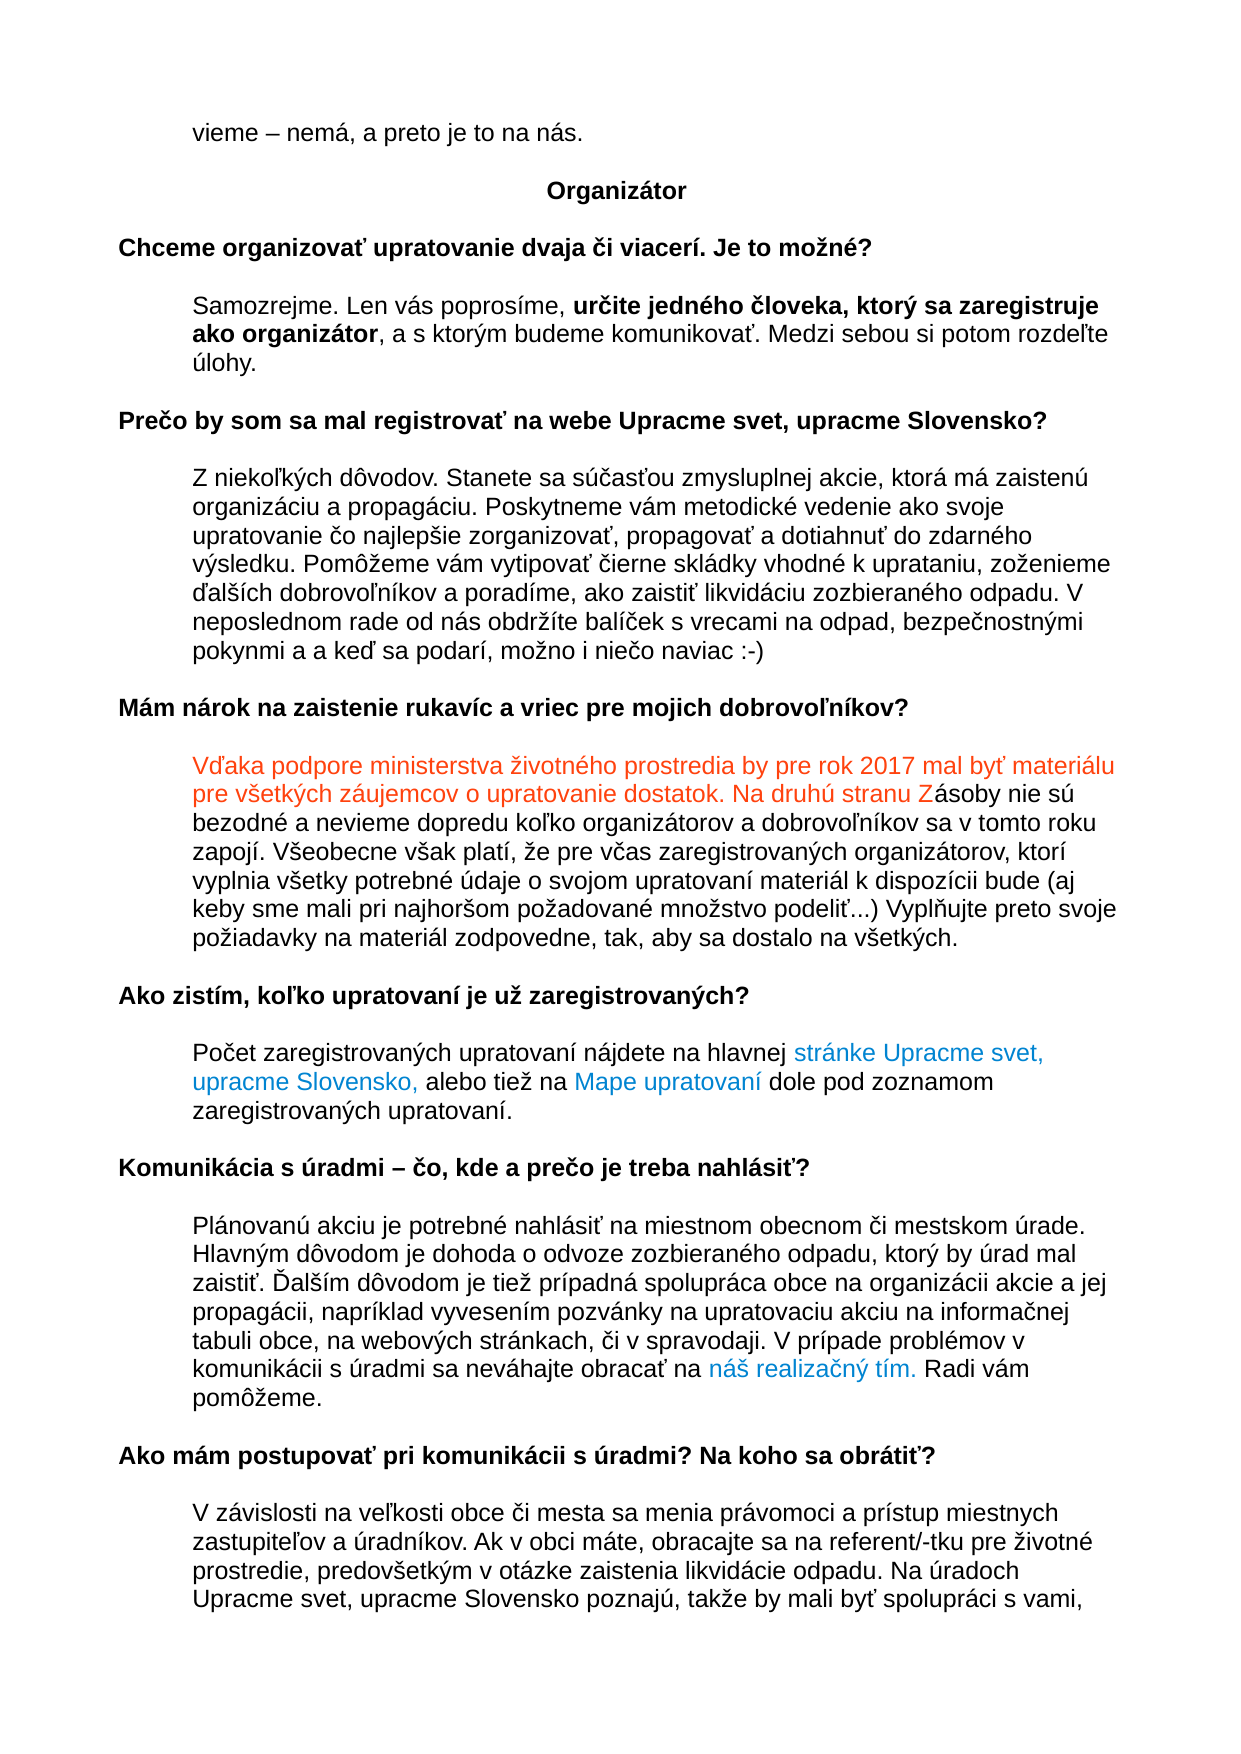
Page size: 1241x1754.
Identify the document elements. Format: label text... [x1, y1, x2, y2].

text Počet zaregistrovaných upratovaní nájdete na hlavnej stránke Upracme svet, upracme Slovensko, alebo tiež na Mape upratovaní dole pod zoznamom zaregistrovaných upratovaní. [192, 1038, 1122, 1124]
text Chceme organizovať upratovanie dvaja či viacerí. Je to možné? [118, 233, 1122, 262]
text Mám nárok na zaistenie rukavíc a vriec pre mojich dobrovoľníkov? [118, 693, 1122, 722]
text Samozrejme. Len vás poprosíme, určite jedného človeka, ktorý sa zaregistruje ako organizátor, a s ktorým budeme komunikovať. Medzi sebou si potom rozdeľte úlohy. [192, 291, 1122, 377]
text Ako zistím, koľko upratovaní je už zaregistrovaných? [118, 981, 1122, 1009]
text Organizátor [118, 176, 1122, 204]
text Prečo by som sa mal registrovať na webe Upracme svet, upracme Slovensko? [118, 406, 1122, 434]
text Vďaka podpore ministerstva životného prostredia by pre rok 2017 mal byť materiálu pre všetkých záujemcov o upratovanie dostatok. Na druhú stranu Zásoby nie sú bezodné a nevieme dopredu koľko organizátorov a dobrovoľníkov sa v tomto roku zapojí. Všeobecne však platí, že pre včas zaregistrovaných organizátorov, ktorí vyplnia všetky potrebné údaje o svojom upratovaní materiál k dispozícii bude (aj keby sme mali pri najhoršom požadované množstvo podeliť...) Vyplňujte preto svoje požiadavky na materiál zodpovedne, tak, aby sa dostalo na všetkých. [192, 751, 1122, 952]
text Komunikácia s úradmi – čo, kde a prečo je treba nahlásiť? [118, 1153, 1122, 1182]
text vieme – nemá, a preto je to na nás. [192, 118, 1122, 147]
text Ako mám postupovať pri komunikácii s úradmi? Na koho sa obrátiť? [118, 1441, 1122, 1469]
text Z niekoľkých dôvodov. Stanete sa súčasťou zmysluplnej akcie, ktorá má zaistenú organizáciu a propagáciu. Poskytneme vám metodické vedenie ako svoje upratovanie čo najlepšie zorganizovať, propagovať a dotiahnuť do zdarného výsledku. Pomôžeme vám vytipovať čierne skládky vhodné k uprataniu, zoženieme ďalších dobrovoľníkov a poradíme, ako zaistiť likvidáciu zozbieraného odpadu. V neposlednom rade od nás obdržíte balíček s vrecami na odpad, bezpečnostnými pokynmi a a keď sa podarí, možno i niečo naviac :-) [192, 463, 1122, 664]
text V závislosti na veľkosti obce či mesta sa menia právomoci a prístup miestnych zastupiteľov a úradníkov. Ak v obci máte, obracajte sa na referent/-tku pre životné prostredie, predovšetkým v otázke zaistenia likvidácie odpadu. Na úradoch Upracme svet, upracme Slovensko poznajú, takže by mali byť spolupráci s vami, [192, 1498, 1122, 1613]
text Plánovanú akciu je potrebné nahlásiť na miestnom obecnom či mestskom úrade. Hlavným dôvodom je dohoda o odvoze zozbieraného odpadu, ktorý by úrad mal zaistiť. Ďalším dôvodom je tiež prípadná spolupráca obce na organizácii akcie a jej propagácii, napríklad vyvesením pozvánky na upratovaciu akciu na informačnej tabuli obce, na webových stránkach, či v spravodaji. V prípade problémov v komunikácii s úradmi sa neváhajte obracať na náš realizačný tím. Radi vám pomôžeme. [192, 1211, 1122, 1412]
